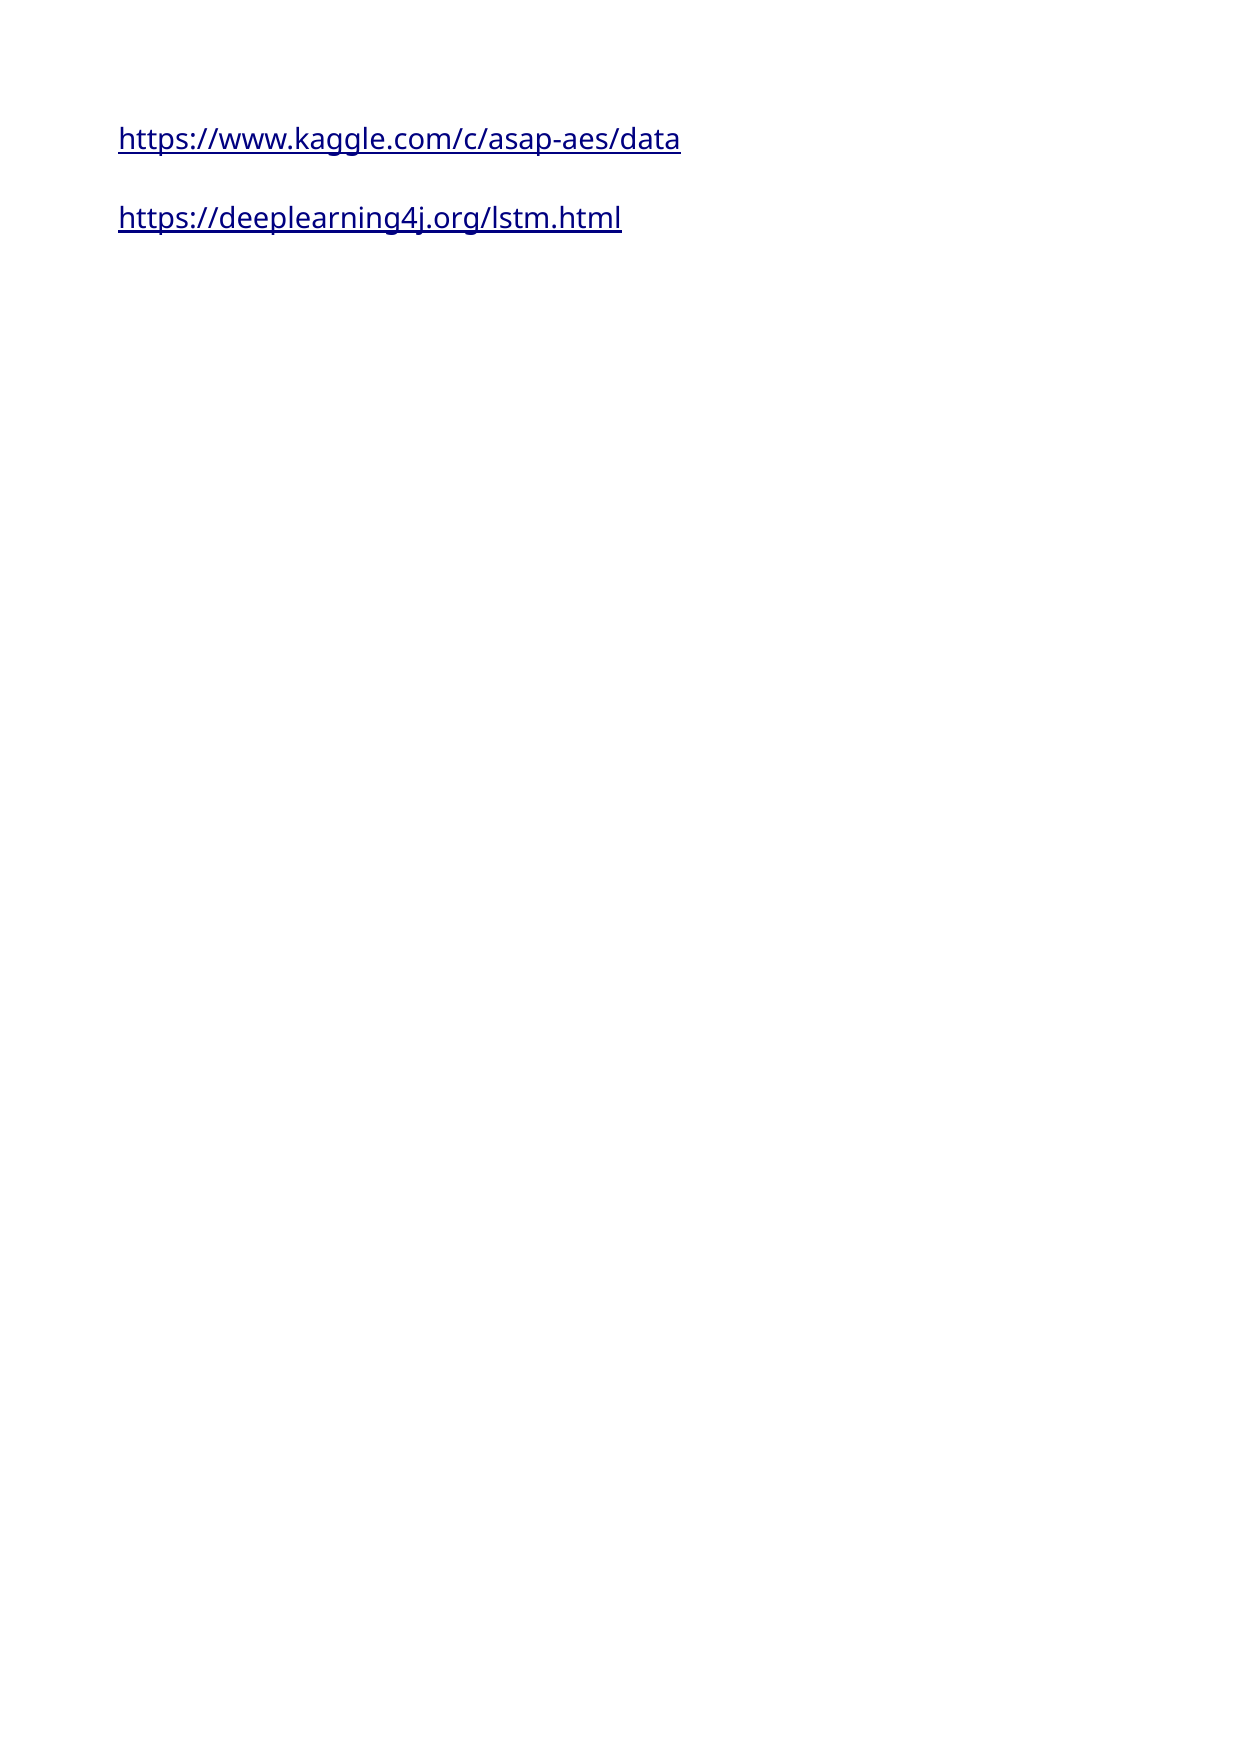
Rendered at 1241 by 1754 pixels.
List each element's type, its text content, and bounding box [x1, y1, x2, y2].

text https://www.kaggle.com/c/asap-aes/data [118, 118, 1122, 158]
text https://deeplearning4j.org/lstm.html [118, 197, 1122, 237]
